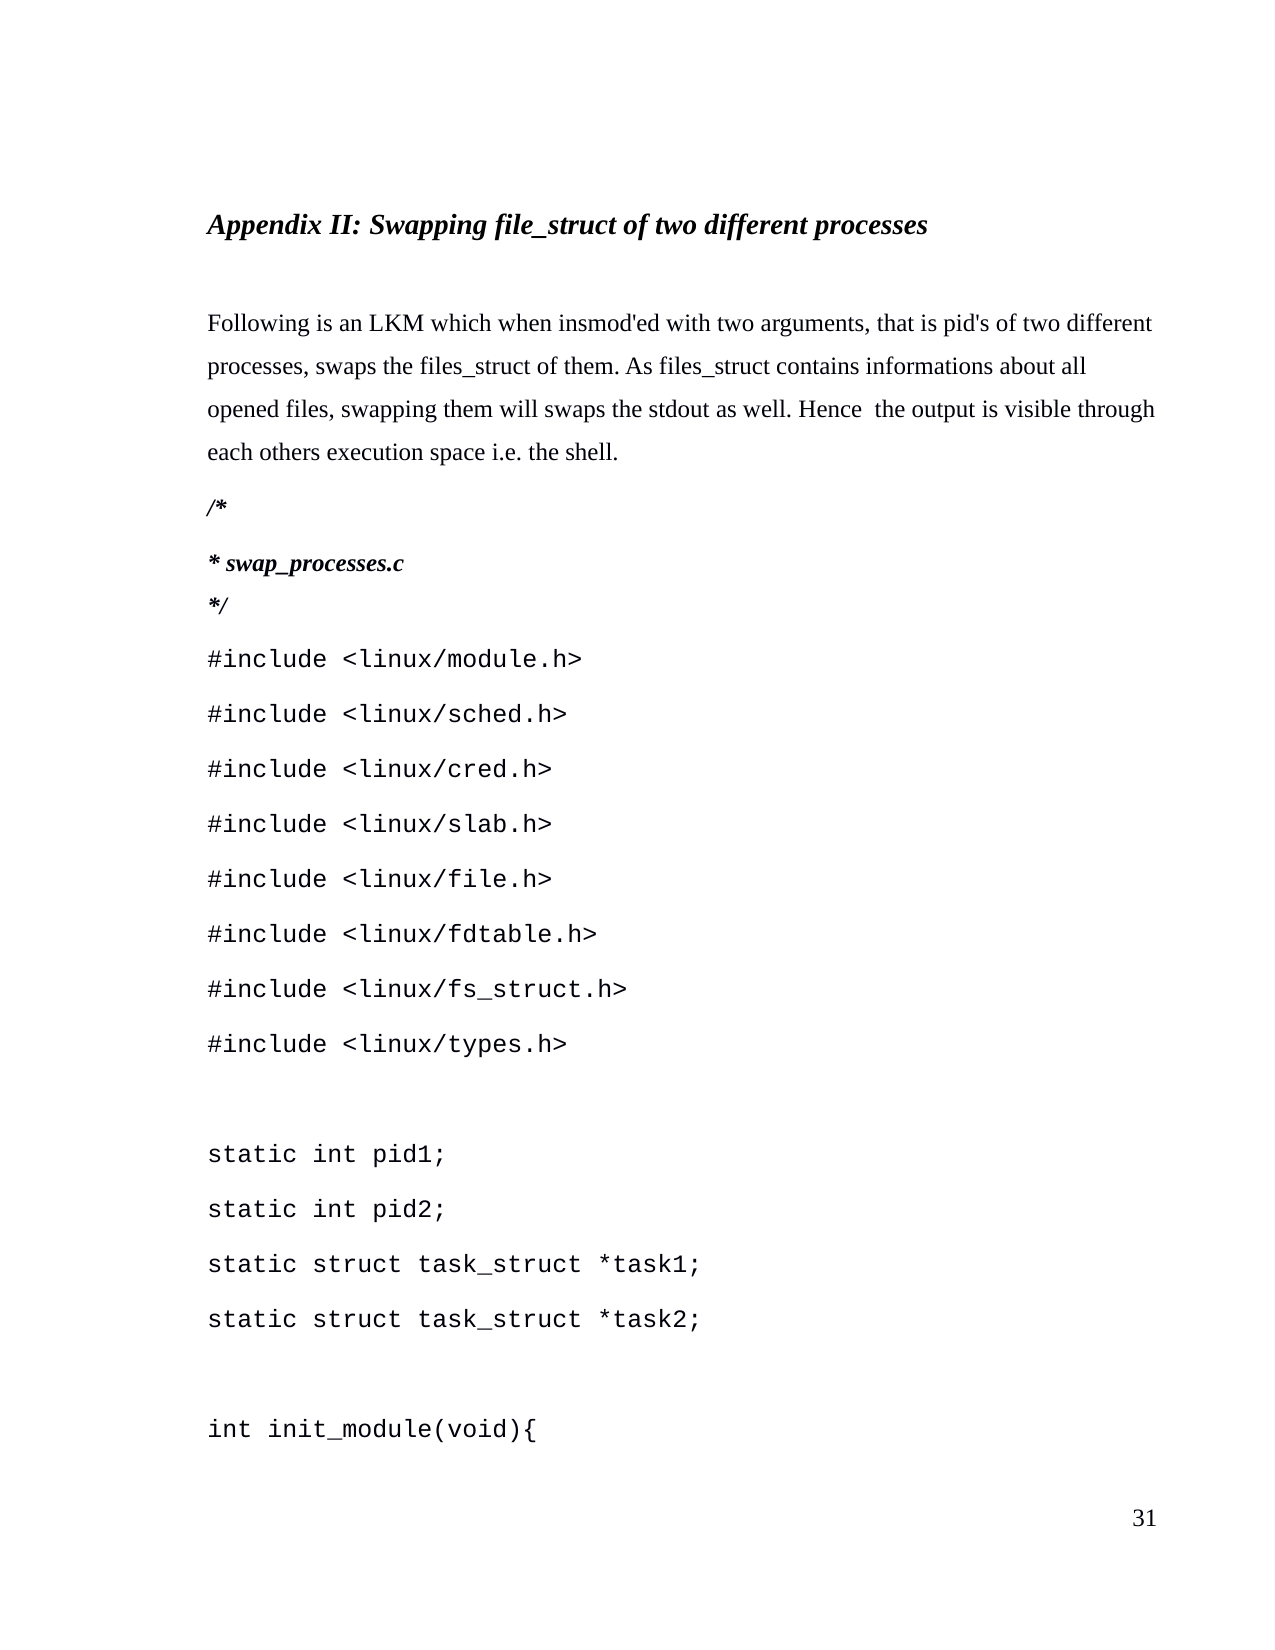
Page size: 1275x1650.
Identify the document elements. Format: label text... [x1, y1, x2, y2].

text static int pid2; [207, 1197, 1157, 1225]
text #include <linux/file.h> [207, 867, 1157, 895]
text int init_module(void){ [207, 1417, 1157, 1445]
text #include <linux/slab.h> [207, 812, 1157, 840]
text #include <linux/types.h> [207, 1032, 1157, 1060]
text * swap_processes.c */ [207, 548, 1157, 620]
text static int pid1; [207, 1142, 1157, 1170]
text #include <linux/fs_struct.h> [207, 977, 1157, 1005]
text #include <linux/cred.h> [207, 757, 1157, 785]
subtitle Appendix II: Swapping file_struct of two different processes [207, 207, 1157, 241]
text #include <linux/sched.h> [207, 702, 1157, 730]
text Following is an LKM which when insmod'ed with two arguments, that is pid's of two different processes, swaps the files_struct of them. As files_struct contains informations about all opened files, swapping them will swaps the stdout as well. Hence the output is visible through each others execution space i.e. the shell. [207, 308, 1157, 466]
text static struct task_struct *task2; [207, 1307, 1157, 1335]
text /* [207, 493, 1157, 521]
text #include <linux/module.h> [207, 647, 1157, 675]
text static struct task_struct *task1; [207, 1252, 1157, 1280]
text #include <linux/fdtable.h> [207, 922, 1157, 950]
